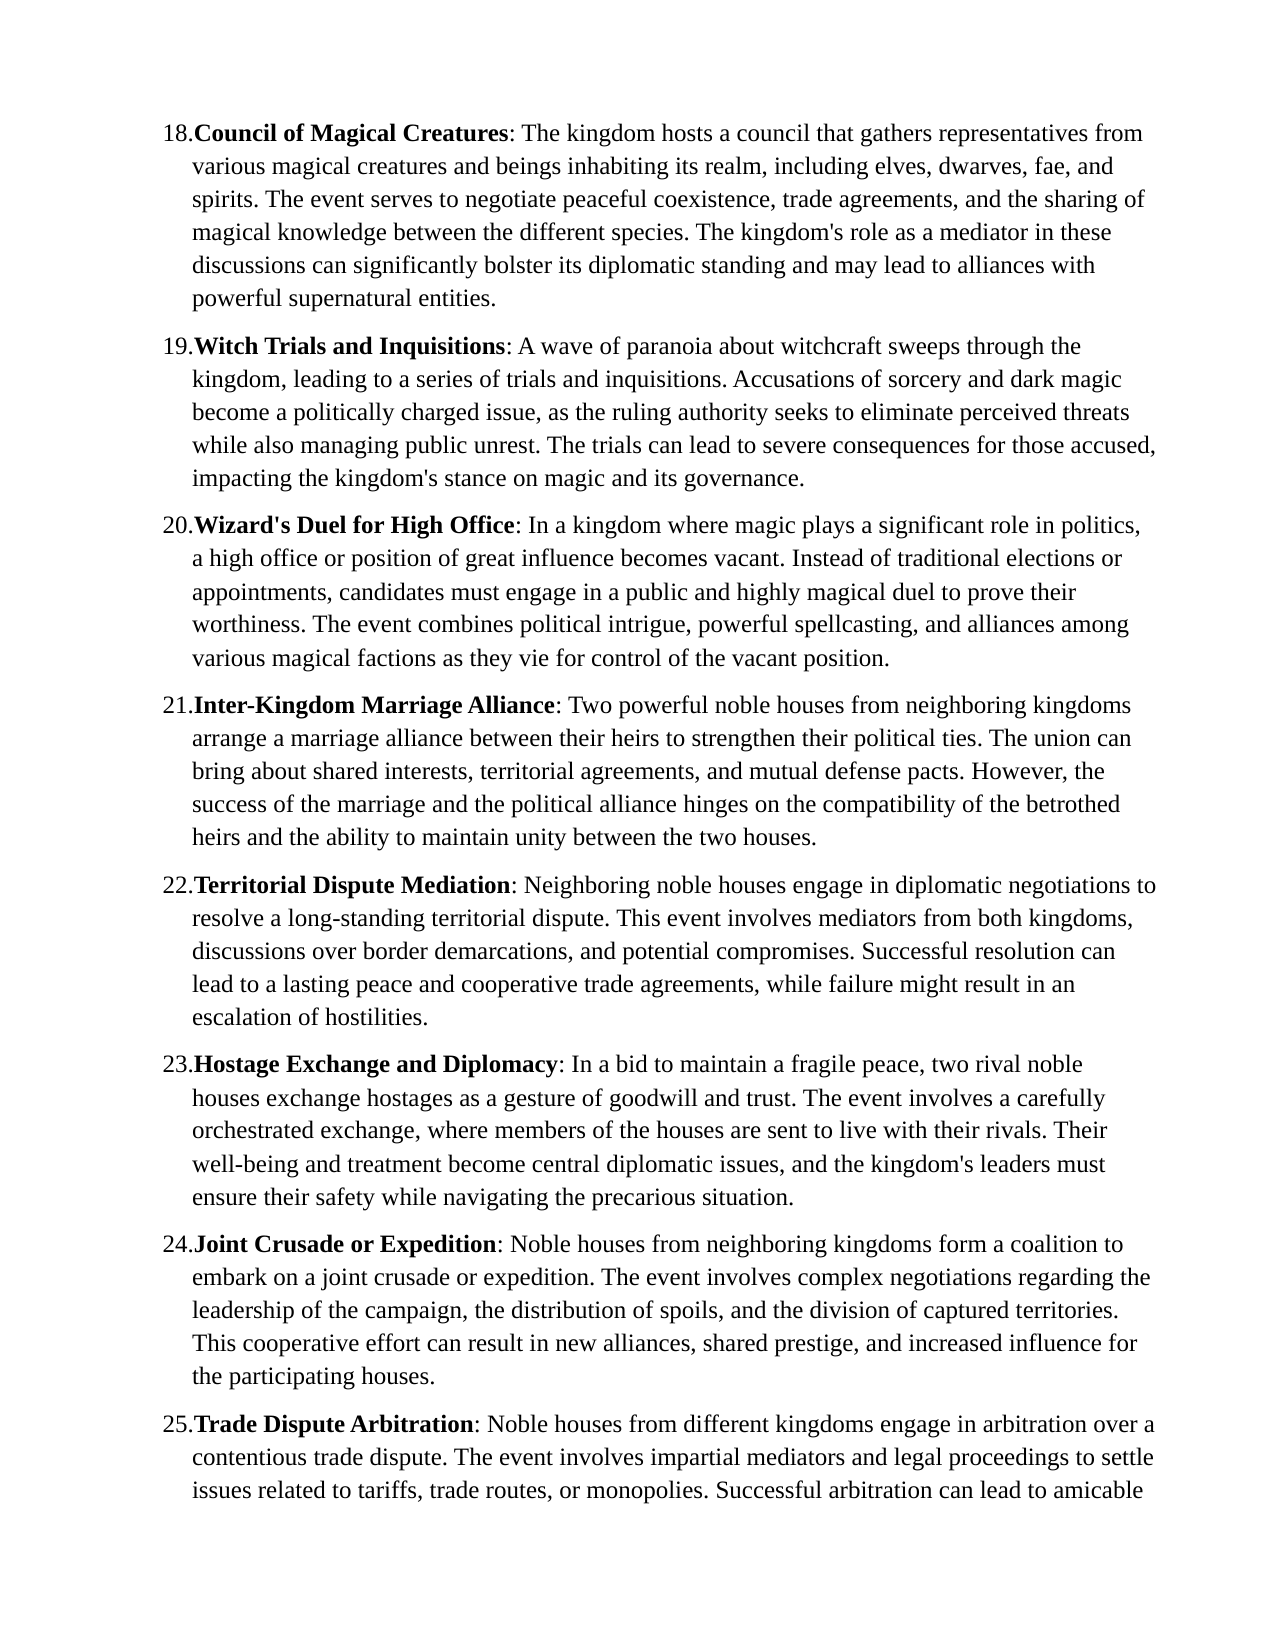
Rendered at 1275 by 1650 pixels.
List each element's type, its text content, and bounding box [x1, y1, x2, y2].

list Hostage Exchange and Diplomacy: In a bid to maintain a fragile peace, two rival noble houses exchange hostages as a gesture of goodwill and trust. The event involves a carefully orchestrated exchange, where members of the houses are sent to live with their rivals. Their well-being and treatment become central diplomatic issues, and the kingdom's leaders must ensure their safety while navigating the precarious situation. [162, 1049, 1157, 1210]
list Witch Trials and Inquisitions: A wave of paranoia about witchcraft sweeps through the kingdom, leading to a series of trials and inquisitions. Accusations of sorcery and dark magic become a politically charged issue, as the ruling authority seeks to eliminate perceived threats while also managing public unrest. The trials can lead to severe consequences for those accused, impacting the kingdom's stance on magic and its governance. [162, 331, 1157, 492]
list Inter-Kingdom Marriage Alliance: Two powerful noble houses from neighboring kingdoms arrange a marriage alliance between their heirs to strengthen their political ties. The union can bring about shared interests, territorial agreements, and mutual defense pacts. However, the success of the marriage and the political alliance hinges on the compatibility of the betrothed heirs and the ability to maintain unity between the two houses. [162, 690, 1157, 851]
list Wizard's Duel for High Office: In a kingdom where magic plays a significant role in politics, a high office or position of great influence becomes vacant. Instead of traditional elections or appointments, candidates must engage in a public and highly magical duel to prove their worthiness. The event combines political intrigue, powerful spellcasting, and alliances among various magical factions as they vie for control of the vacant position. [162, 511, 1157, 671]
list Trade Dispute Arbitration: Noble houses from different kingdoms engage in arbitration over a contentious trade dispute. The event involves impartial mediators and legal proceedings to settle issues related to tariffs, trade routes, or monopolies. Successful arbitration can lead to amicable [162, 1409, 1157, 1504]
list Joint Crusade or Expedition: Noble houses from neighboring kingdoms form a coalition to embark on a joint crusade or expedition. The event involves complex negotiations regarding the leadership of the campaign, the distribution of spoils, and the division of captured territories. This cooperative effort can result in new alliances, shared prestige, and increased influence for the participating houses. [162, 1229, 1157, 1390]
list Territorial Dispute Mediation: Neighboring noble houses engage in diplomatic negotiations to resolve a long-standing territorial dispute. This event involves mediators from both kingdoms, discussions over border demarcations, and potential compromises. Successful resolution can lead to a lasting peace and cooperative trade agreements, while failure might result in an escalation of hostilities. [162, 870, 1157, 1031]
list Council of Magical Creatures: The kingdom hosts a council that gathers representatives from various magical creatures and beings inhabiting its realm, including elves, dwarves, fae, and spirits. The event serves to negotiate peaceful coexistence, trade agreements, and the sharing of magical knowledge between the different species. The kingdom's role as a mediator in these discussions can significantly bolster its diplomatic standing and may lead to alliances with powerful supernatural entities. [162, 118, 1157, 312]
